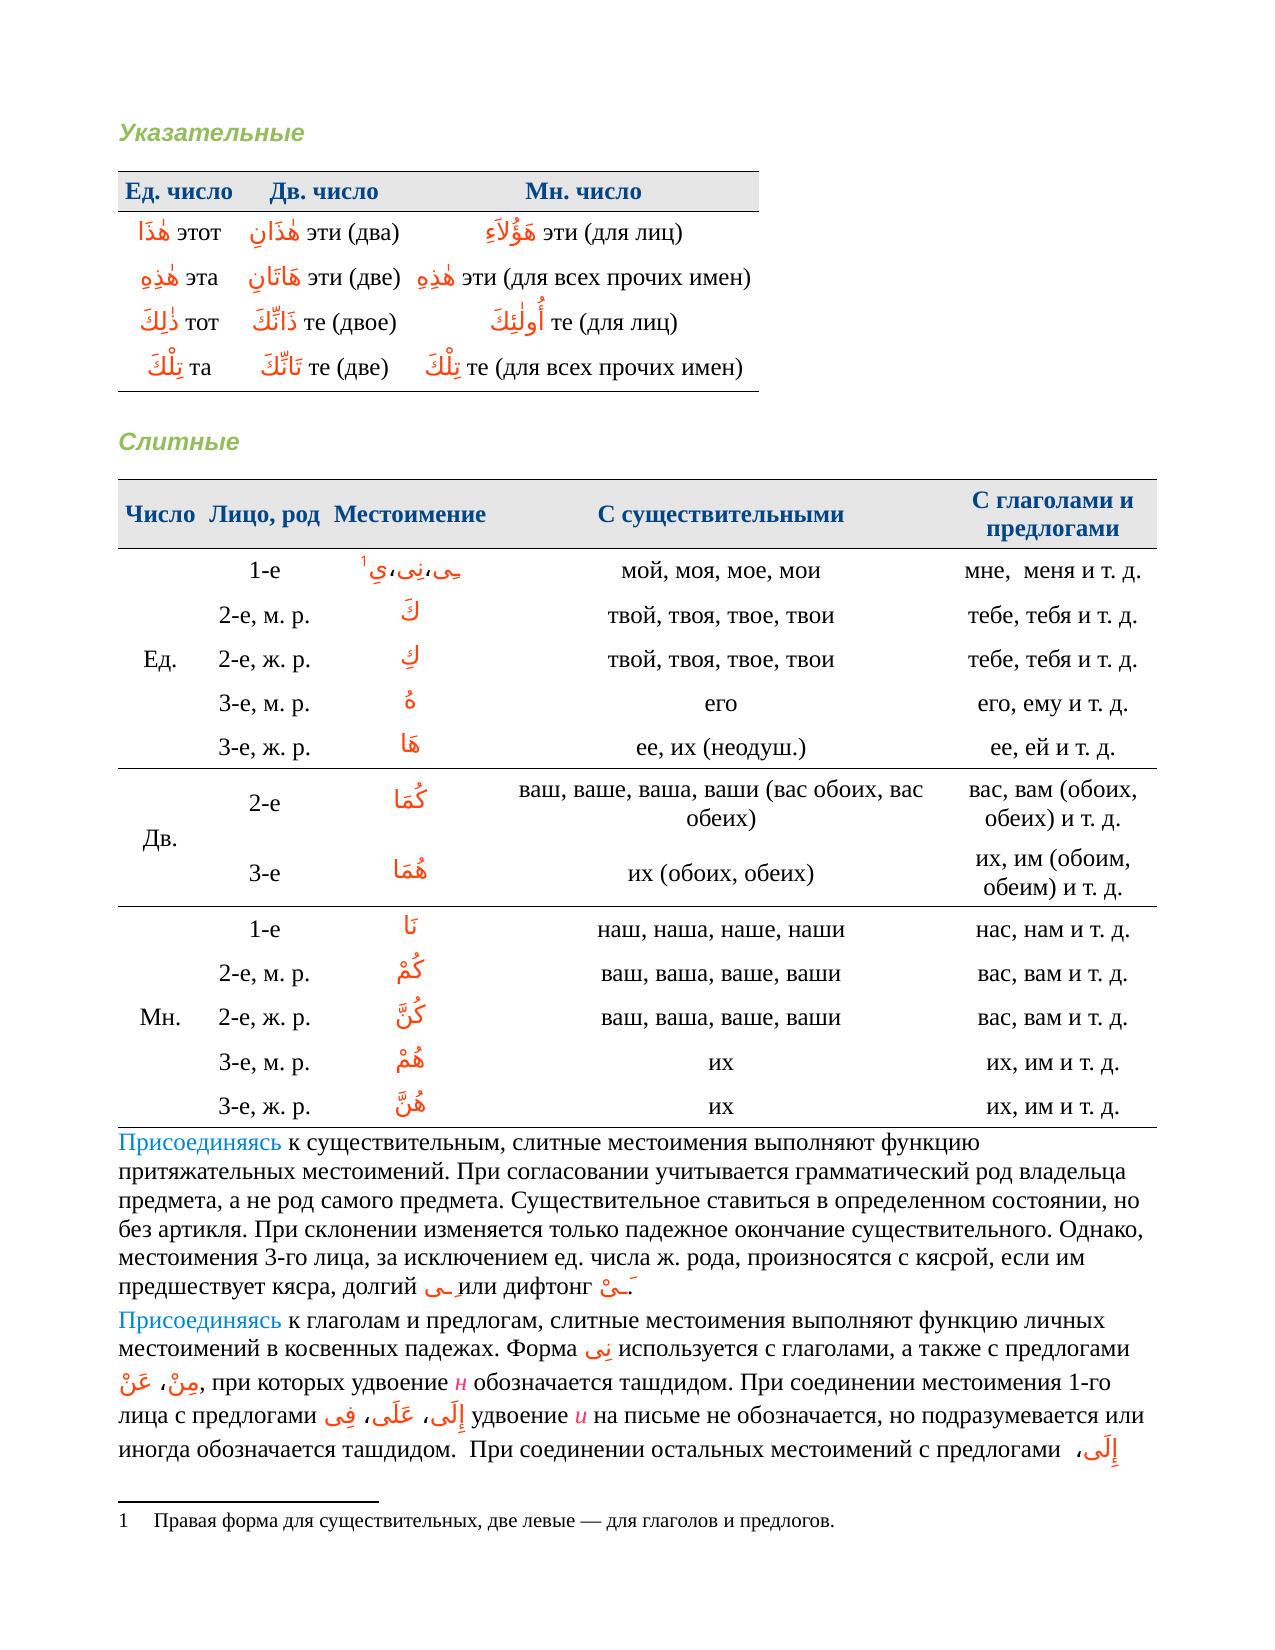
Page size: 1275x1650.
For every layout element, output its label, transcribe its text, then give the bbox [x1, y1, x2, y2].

table_cell ваш, ваша, ваше, ваши [493, 951, 949, 995]
table_header Число [118, 480, 202, 548]
table_cell أُولٰئِكَ те (для лиц) [408, 301, 759, 346]
table_cell их, им (обоим, обеим) и т. д. [949, 838, 1157, 906]
table_cell 2-е [202, 769, 327, 837]
table_cell هٰذِهِ эта [118, 256, 240, 301]
table_cell 1-е [202, 907, 327, 951]
table_header Лицо, род [202, 480, 327, 548]
table_cell 3-е, м. р. [202, 680, 327, 724]
table_cell 1-е [202, 549, 327, 592]
table_header С глаголами и предлогами [949, 480, 1157, 548]
table_header Ед. число [118, 172, 240, 211]
table_header Дв. число [240, 172, 408, 211]
table_cell هَؤُﻻَءِ эти (для лиц) [408, 212, 759, 256]
table_cell 2-е, ж. р. [202, 636, 327, 680]
table_cell 2-е, м. р. [202, 951, 327, 995]
table_cell 2-е, ж. р. [202, 995, 327, 1039]
table_cell هُمْ [327, 1039, 493, 1083]
table_cell تَانِّكَ те (две) [240, 346, 408, 391]
table_cell мне, меня и т. д. [949, 549, 1157, 592]
table_cell هُ [327, 680, 493, 724]
table_cell тебе, тебя и т. д. [949, 636, 1157, 680]
table_cell كُمْ [327, 951, 493, 995]
table_cell 3-е, м. р. [202, 1039, 327, 1083]
table_cell твой, твоя, твое, твои [493, 636, 949, 680]
table_cell نَا [327, 907, 493, 951]
table_cell их, им и т. д. [949, 1083, 1157, 1127]
table_cell твой, твоя, твое, твои [493, 592, 949, 636]
table_cell 3-е, ж. р. [202, 1083, 327, 1127]
table_cell كُمَا [327, 769, 493, 837]
table_cell هَا [327, 724, 493, 768]
table_header Мн. число [408, 172, 759, 211]
table_cell ее, их (неодуш.) [493, 724, 949, 768]
table_cell 3-е [202, 838, 327, 906]
text Присоединяясь к существительным, слитные местоимения выполняют функцию притяжательных местоимений. При согласовании учитывается грамматический род владельца предмета, а не род самого предмета. Существительное ставиться в определенном состоянии, но без артикля. При склонении изменяется только падежное окончание существительного. Однако, местоимения 3-го лица, за исключением ед. числа ж. рода, произносятся с кясрой, если им предшествует кясра, долгий ـِى или дифтонг ـَىْ. [118, 1128, 1157, 1305]
table_header Местоимение [327, 480, 493, 548]
table_cell ее, ей и т. д. [949, 724, 1157, 768]
table_cell наш, наша, наше, наши [493, 907, 949, 951]
table_cell Мн. [118, 907, 202, 1127]
table_cell тебе, тебя и т. д. [949, 592, 1157, 636]
table_cell هُنَّ [327, 1083, 493, 1127]
table_cell вас, вам (обоих, обеих) и т. д. [949, 769, 1157, 837]
table_cell мой, моя, мое, мои [493, 549, 949, 592]
table_cell вас, вам и т. д. [949, 951, 1157, 995]
table_cell كِ [327, 636, 493, 680]
table_cell его, ему и т. д. [949, 680, 1157, 724]
table_cell هَاتَانِ эти (две) [240, 256, 408, 301]
table_cell 3-е, ж. р. [202, 724, 327, 768]
table_cell هُمَا [327, 838, 493, 906]
table_cell هٰذَانِ эти (два) [240, 212, 408, 256]
table_cell вас, вам и т. д. [949, 995, 1157, 1039]
table_cell их (обоих, обеих) [493, 838, 949, 906]
table_cell هٰذِهِ эти (для всех прочих имен) [408, 256, 759, 301]
table_cell их [493, 1083, 949, 1127]
table_header С существительными [493, 480, 949, 548]
table_cell ـِى،نِى،ىِ [327, 549, 493, 592]
table_cell تِلْكَ та [118, 346, 240, 391]
table_cell ваш, ваша, ваше, ваши [493, 995, 949, 1039]
table_cell 2-е, м. р. [202, 592, 327, 636]
subtitle Слитные [118, 426, 1157, 455]
table_cell их [493, 1039, 949, 1083]
table_cell его [493, 680, 949, 724]
table_cell تِلْكَ те (для всех прочих имен) [408, 346, 759, 391]
table_cell Дв. [118, 769, 202, 906]
table_cell Ед. [118, 549, 202, 768]
table_cell ذٰلِكَ тот [118, 301, 240, 346]
table_cell ذَانِّكَ те (двое) [240, 301, 408, 346]
subtitle Указательные [118, 118, 1157, 147]
table_cell ваш, ваше, ваша, ваши (вас обоих, вас обеих) [493, 769, 949, 837]
table_cell هٰذَا этот [118, 212, 240, 256]
text Присоединяясь к глаголам и предлогам, слитные местоимения выполняют функцию личных местоимений в косвенных падежах. Форма نِى используется с глаголами, а также с предлогами مِنْ، عَنْ, при которых удвоение н обозначается ташдидом. При соединении местоимения 1-го лица с предлогами إِلَى، عَلَى، فِى удвоение и на письме не обозначается, но подразумевается или иногда обозначается ташдидом. При соединении остальных местоимений с предлогами إِلَى، عَلَى они произносятся как إِلَيْـ، عَلَيْـ. При соединении местоимений, за исключением 1-го лица ед. числа, с предлогом لِ последний получает фатху. При соединении с глаголом в форме 2-го лица множественного числа мужского рода прошедшего времени между слитным местоимением и окончанием глагола включается ـُو. При соединении с глаголом в форме 3-го лица множественного числа мужского рода прошедшего времени алиф в окончании глагола ـُوا опускается. [118, 1305, 1157, 1468]
table_cell их, им и т. д. [949, 1039, 1157, 1083]
table_cell كَ [327, 592, 493, 636]
table_cell كُنَّ [327, 995, 493, 1039]
table_cell нас, нам и т. д. [949, 907, 1157, 951]
